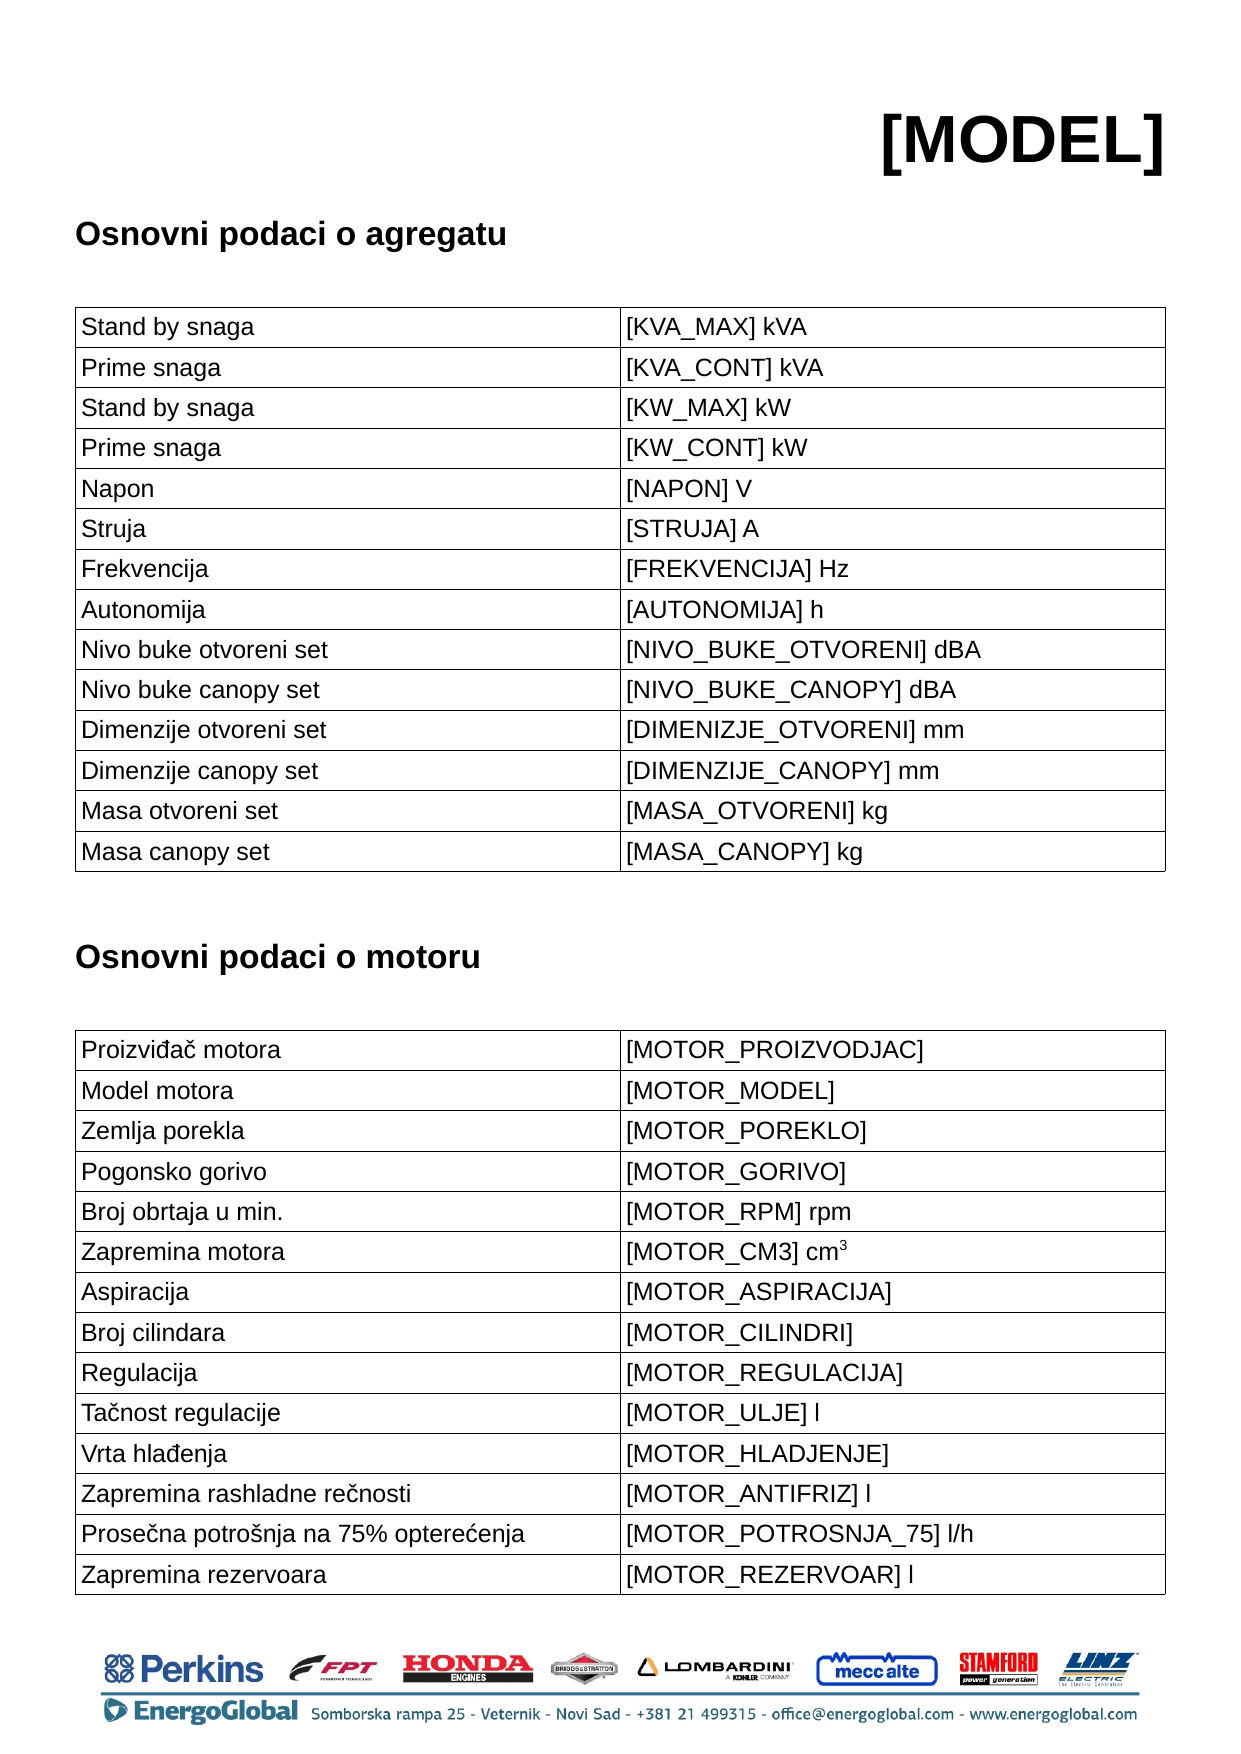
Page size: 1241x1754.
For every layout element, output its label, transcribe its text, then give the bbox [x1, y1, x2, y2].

table_cell [MOTOR_ULJE] l [621, 1394, 1165, 1433]
table_cell [MASA_OTVORENI] kg [621, 791, 1165, 831]
table_cell [MASA_CANOPY] kg [621, 832, 1165, 871]
subtitle Osnovni podaci o agregatu [75, 214, 1165, 253]
table_cell [MOTOR_ASPIRACIJA] [621, 1273, 1165, 1312]
table_cell Broj obrtaja u min. [76, 1192, 620, 1231]
table_cell Struja [76, 509, 620, 548]
table_cell [MOTOR_POREKLO] [621, 1111, 1165, 1151]
table_cell [MOTOR_CILINDRI] [621, 1313, 1165, 1352]
table_cell [MOTOR_ANTIFRIZ] l [621, 1474, 1165, 1513]
table_cell Frekvencija [76, 550, 620, 589]
table_header Proizviđač motora [76, 1031, 620, 1070]
table_cell [MOTOR_HLADJENJE] [621, 1434, 1165, 1473]
table_cell [KW_MAX] kW [621, 388, 1165, 427]
table_cell Pogonsko gorivo [76, 1152, 620, 1191]
table_cell Broj cilindara [76, 1313, 620, 1352]
picture [100, 1650, 1140, 1725]
table_cell [MOTOR_REGULACIJA] [621, 1353, 1165, 1392]
table_cell Dimenzije canopy set [76, 751, 620, 790]
table_cell [STRUJA] A [621, 509, 1165, 548]
table_cell Prosečna potrošnja na 75% opterećenja [76, 1515, 620, 1554]
table_cell Prime snaga [76, 429, 620, 468]
table_cell Dimenzije otvoreni set [76, 711, 620, 750]
table_cell Autonomija [76, 590, 620, 629]
table_cell [KVA_CONT] kVA [621, 348, 1165, 387]
table_cell Tačnost regulacije [76, 1394, 620, 1433]
table_cell [MOTOR_POTROSNJA_75] l/h [621, 1515, 1165, 1554]
table_cell Regulacija [76, 1353, 620, 1392]
table_cell Zapremina motora [76, 1232, 620, 1272]
table_cell Aspiracija [76, 1273, 620, 1312]
table_cell Zapremina rezervoara [76, 1555, 620, 1594]
table_cell [AUTONOMIJA] h [621, 590, 1165, 629]
table_cell [FREKVENCIJA] Hz [621, 550, 1165, 589]
table_header [MOTOR_PROIZVODJAC] [621, 1031, 1165, 1070]
table_cell [DIMENZIJE_CANOPY] mm [621, 751, 1165, 790]
table_cell Masa otvoreni set [76, 791, 620, 831]
table_cell [NAPON] V [621, 469, 1165, 508]
table_header [KVA_MAX] kVA [621, 308, 1165, 347]
table_cell Zemlja porekla [76, 1111, 620, 1151]
subtitle [MODEL] [75, 100, 1165, 177]
table_cell [MOTOR_CM3] cm3 [621, 1232, 1165, 1272]
table_cell [MOTOR_REZERVOAR] l [621, 1555, 1165, 1594]
table_cell [MOTOR_GORIVO] [621, 1152, 1165, 1191]
table_cell Vrta hlađenja [76, 1434, 620, 1473]
table_cell Masa canopy set [76, 832, 620, 871]
table_cell Stand by snaga [76, 388, 620, 427]
table_cell [DIMENIZJE_OTVORENI] mm [621, 711, 1165, 750]
table_cell Prime snaga [76, 348, 620, 387]
table_cell [MOTOR_RPM] rpm [621, 1192, 1165, 1231]
subtitle Osnovni podaci o motoru [75, 937, 1165, 976]
table_cell [NIVO_BUKE_OTVORENI] dBA [621, 630, 1165, 669]
table_cell [MOTOR_MODEL] [621, 1071, 1165, 1110]
table_cell [NIVO_BUKE_CANOPY] dBA [621, 670, 1165, 710]
table_cell Nivo buke otvoreni set [76, 630, 620, 669]
table_header Stand by snaga [76, 308, 620, 347]
table_cell Model motora [76, 1071, 620, 1110]
table_cell Zapremina rashladne rečnosti [76, 1474, 620, 1513]
table_cell Nivo buke canopy set [76, 670, 620, 710]
table_cell [KW_CONT] kW [621, 429, 1165, 468]
table_cell Napon [76, 469, 620, 508]
